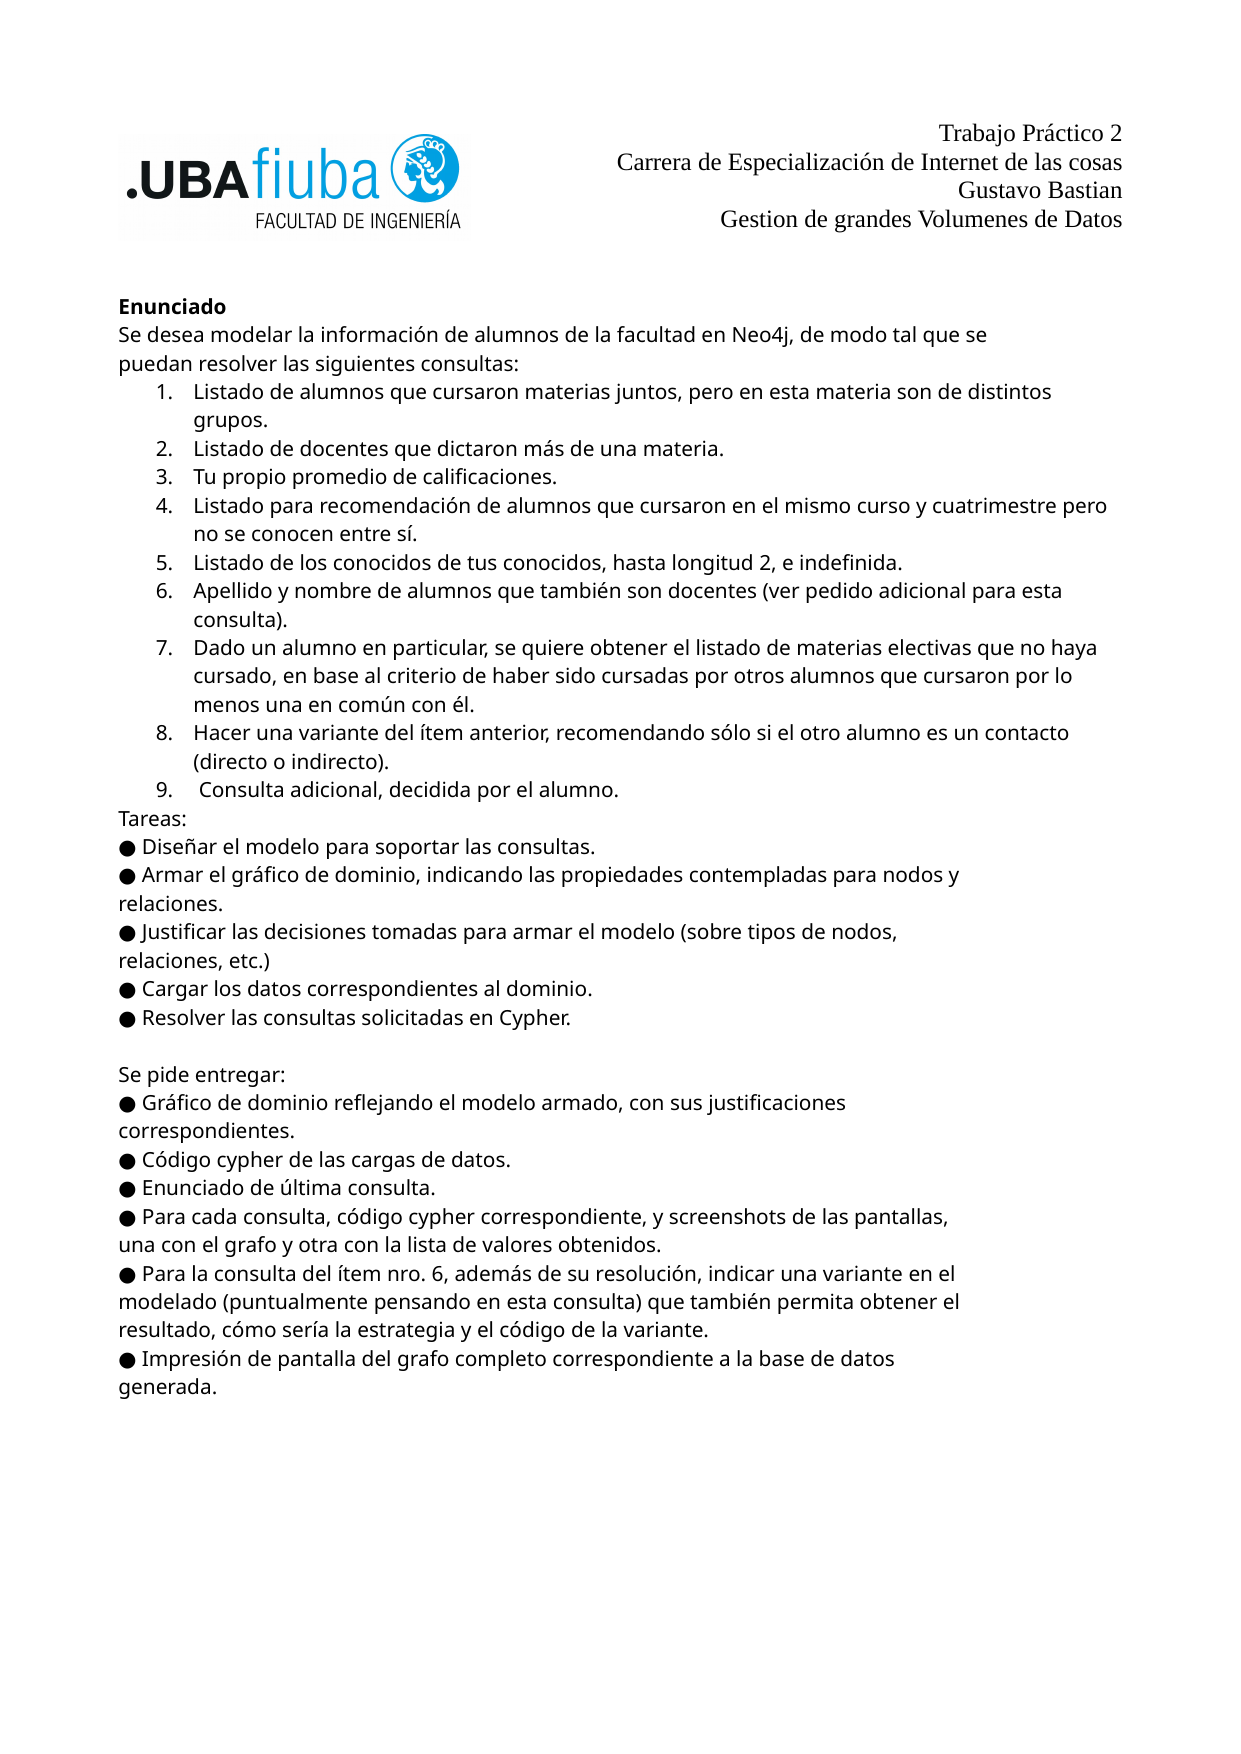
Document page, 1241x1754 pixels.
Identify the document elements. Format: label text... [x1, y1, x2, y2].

text relaciones, etc.) [118, 946, 1122, 974]
text modelado (puntualmente pensando en esta consulta) que también permita obtener el [118, 1287, 1122, 1316]
text ● Impresión de pantalla del grafo completo correspondiente a la base de datos [118, 1344, 1122, 1372]
text Se pide entregar: [118, 1060, 1122, 1088]
text ● Para cada consulta, código cypher correspondiente, y screenshots de las pantallas, [118, 1202, 1122, 1230]
list Dado un alumno en particular, se quiere obtener el listado de materias electivas que no haya cursado, en base al criterio de haber sido cursadas por otros alumnos que cursaron por lo menos una en común con él. [156, 633, 1122, 718]
list Listado de los conocidos de tus conocidos, hasta longitud 2, e indefinida. [156, 548, 1122, 576]
text ● Resolver las consultas solicitadas en Cypher. [118, 1003, 1122, 1031]
text ● Código cypher de las cargas de datos. [118, 1145, 1122, 1173]
list Apellido y nombre de alumnos que también son docentes (ver pedido adicional para esta consulta). [156, 576, 1122, 633]
text puedan resolver las siguientes consultas: [118, 349, 1122, 377]
text Enunciado [118, 292, 1122, 320]
text ● Cargar los datos correspondientes al dominio. [118, 974, 1122, 1003]
list Listado de docentes que dictaron más de una materia. [156, 434, 1122, 462]
text ● Para la consulta del ítem nro. 6, además de su resolución, indicar una variante en el [118, 1259, 1122, 1287]
list Tu propio promedio de calificaciones. [156, 462, 1122, 491]
text correspondientes. [118, 1117, 1122, 1145]
text Tareas: [118, 804, 1122, 832]
text una con el grafo y otra con la lista de valores obtenidos. [118, 1230, 1122, 1259]
text ● Enunciado de última consulta. [118, 1173, 1122, 1202]
text Se desea modelar la información de alumnos de la facultad en Neo4j, de modo tal que se [118, 320, 1122, 349]
list Listado para recomendación de alumnos que cursaron en el mismo curso y cuatrimestre pero no se conocen entre sí. [156, 491, 1122, 548]
list Listado de alumnos que cursaron materias juntos, pero en esta materia son de distintos grupos. [156, 377, 1122, 434]
list Consulta adicional, decidida por el alumno. [156, 775, 1122, 804]
list Hacer una variante del ítem anterior, recomendando sólo si el otro alumno es un contacto (directo o indirecto). [156, 718, 1122, 775]
text ● Justificar las decisiones tomadas para armar el modelo (sobre tipos de nodos, [118, 917, 1122, 946]
text resultado, cómo sería la estrategia y el código de la variante. [118, 1316, 1122, 1344]
text ● Armar el gráfico de dominio, indicando las propiedades contempladas para nodos y [118, 861, 1122, 889]
text relaciones. [118, 889, 1122, 917]
text generada. [118, 1372, 1122, 1401]
text ● Diseñar el modelo para soportar las consultas. [118, 832, 1122, 861]
text ● Gráfico de dominio reflejando el modelo armado, con sus justificaciones [118, 1088, 1122, 1117]
